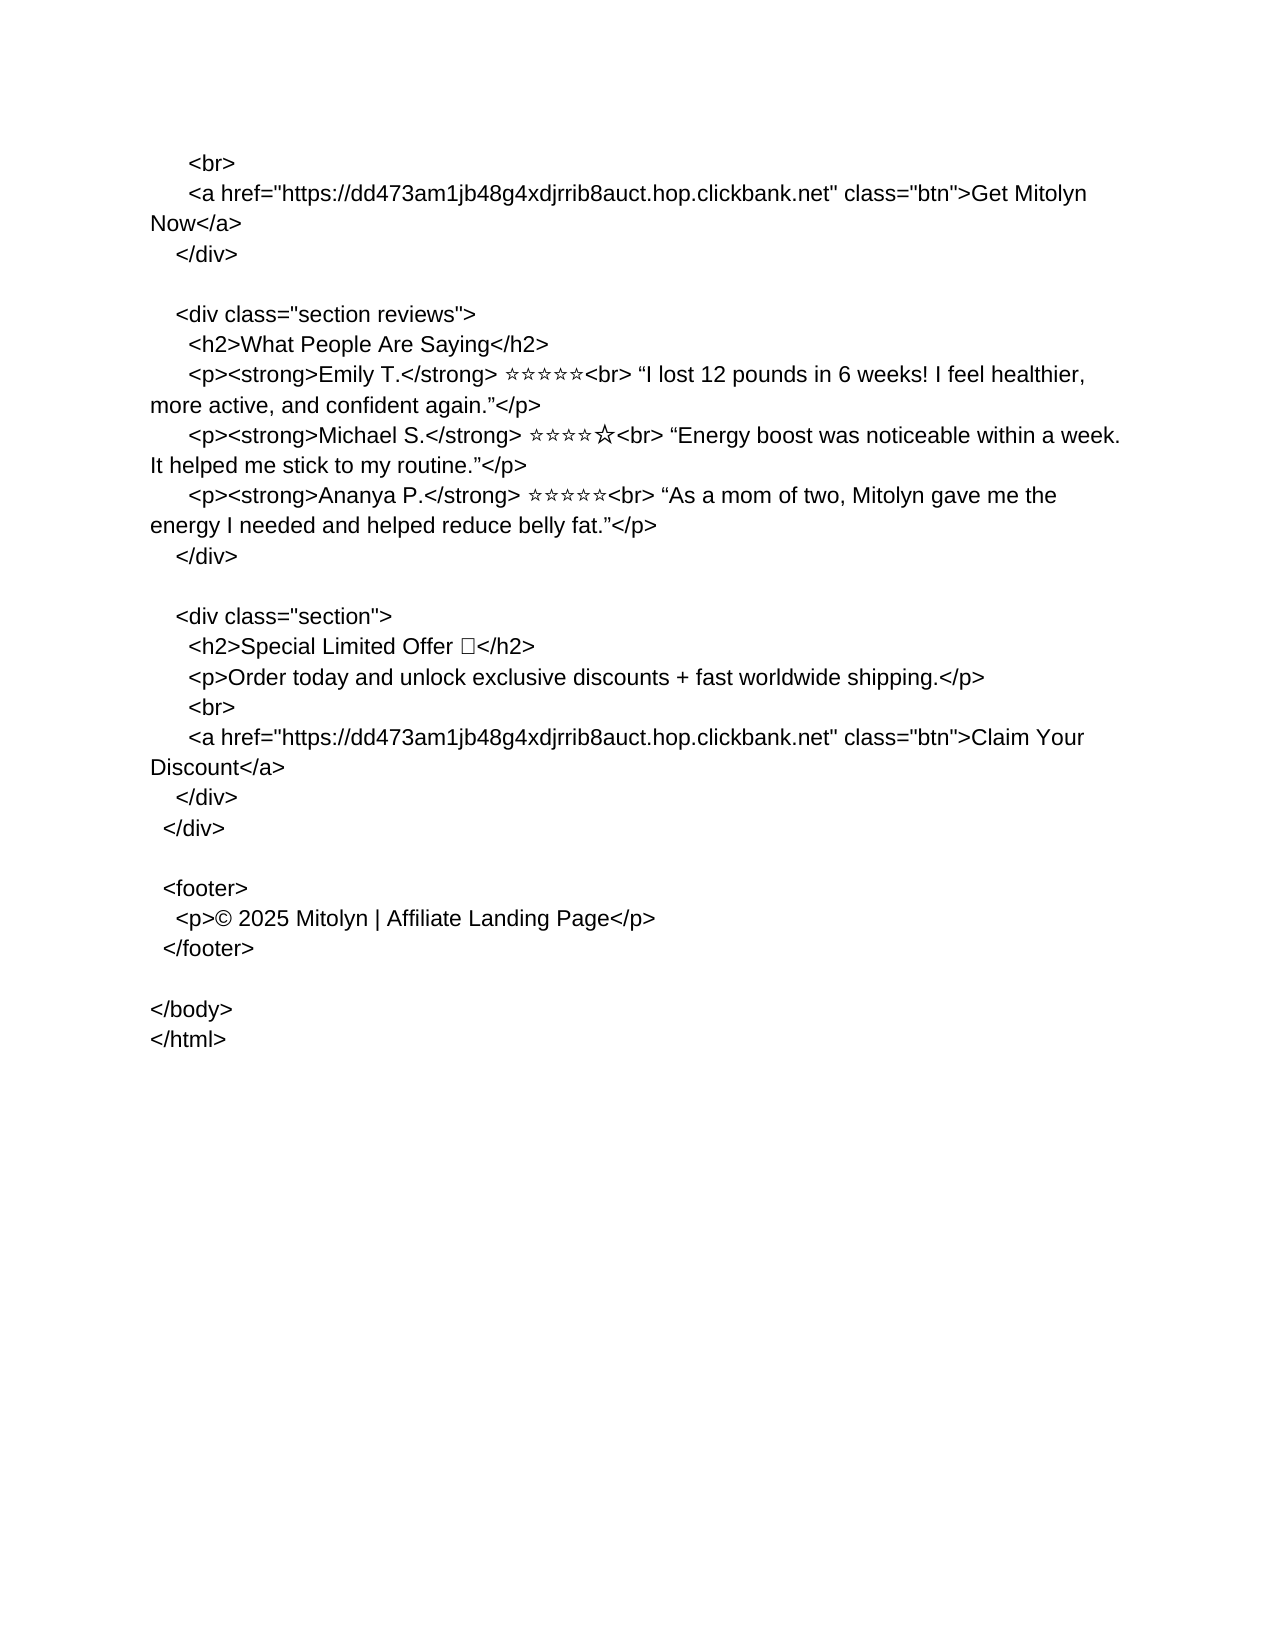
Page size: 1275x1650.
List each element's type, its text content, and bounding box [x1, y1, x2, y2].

text <h2>What People Are Saying</h2> [150, 331, 1125, 358]
text </div> [150, 784, 1125, 811]
text <h2>Special Limited Offer 🎉</h2> [150, 633, 1125, 660]
text <p><strong>Michael S.</strong> ⭐⭐⭐⭐☆<br> “Energy boost was noticeable within a week. It helped me stick to my routine.”</p> [150, 422, 1125, 478]
text <p><strong>Ananya P.</strong> ⭐⭐⭐⭐⭐<br> “As a mom of two, Mitolyn gave me the energy I needed and helped reduce belly fat.”</p> [150, 482, 1125, 539]
text <p><strong>Emily T.</strong> ⭐⭐⭐⭐⭐<br> “I lost 12 pounds in 6 weeks! I feel healthier, more active, and confident again.”</p> [150, 361, 1125, 418]
text <div class="section"> [150, 603, 1125, 629]
text </body> [150, 996, 1125, 1022]
text </div> [150, 814, 1125, 841]
text <a href="https://dd473am1jb48g4xdjrrib8auct.hop.clickbank.net" class="btn">Get Mitolyn Now</a> [150, 180, 1125, 237]
text <a href="https://dd473am1jb48g4xdjrrib8auct.hop.clickbank.net" class="btn">Claim Your Discount</a> [150, 724, 1125, 781]
text <p>© 2025 Mitolyn | Affiliate Landing Page</p> [150, 905, 1125, 932]
text </footer> [150, 935, 1125, 962]
text <br> [150, 694, 1125, 720]
text <footer> [150, 875, 1125, 901]
text </div> [150, 543, 1125, 569]
text </div> [150, 241, 1125, 267]
text <br> [150, 150, 1125, 176]
text <div class="section reviews"> [150, 301, 1125, 327]
text </html> [150, 1026, 1125, 1052]
text <p>Order today and unlock exclusive discounts + fast worldwide shipping.</p> [150, 663, 1125, 690]
